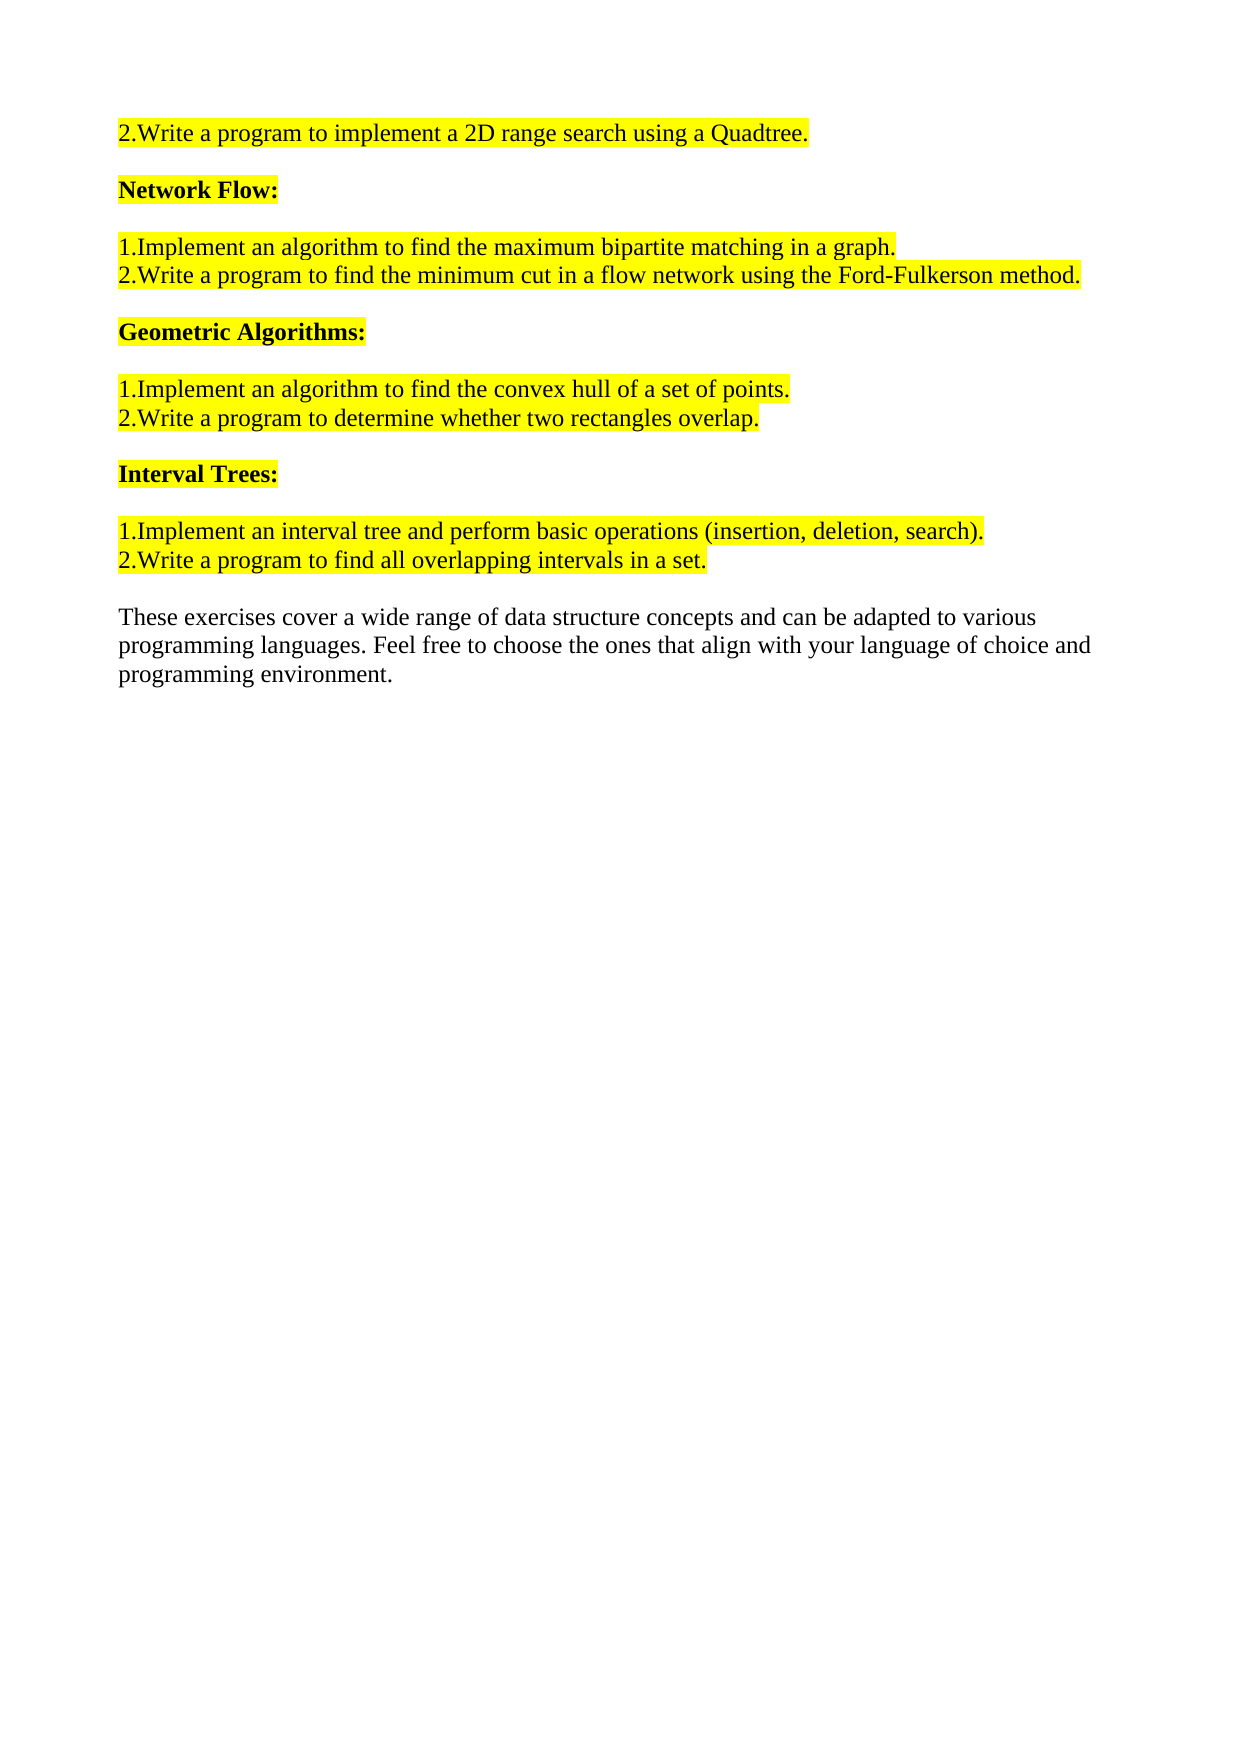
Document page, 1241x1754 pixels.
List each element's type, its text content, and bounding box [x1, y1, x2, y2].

text Network Flow: [118, 175, 1122, 204]
text Interval Trees: [118, 459, 1122, 488]
text 1.Implement an algorithm to find the maximum bipartite matching in a graph. [118, 232, 1122, 260]
text 1.Implement an interval tree and perform basic operations (insertion, deletion, search). [118, 516, 1122, 545]
text 2.Write a program to implement a 2D range search using a Quadtree. [118, 118, 1122, 147]
text 2.Write a program to find the minimum cut in a flow network using the Ford-Fulkerson method. [118, 260, 1122, 289]
text 1.Implement an algorithm to find the convex hull of a set of points. [118, 374, 1122, 403]
text These exercises cover a wide range of data structure concepts and can be adapted to various programming languages. Feel free to choose the ones that align with your language of choice and programming environment. [118, 602, 1122, 688]
text 2.Write a program to determine whether two rectangles overlap. [118, 403, 1122, 431]
text 2.Write a program to find all overlapping intervals in a set. [118, 545, 1122, 574]
text Geometric Algorithms: [118, 317, 1122, 346]
